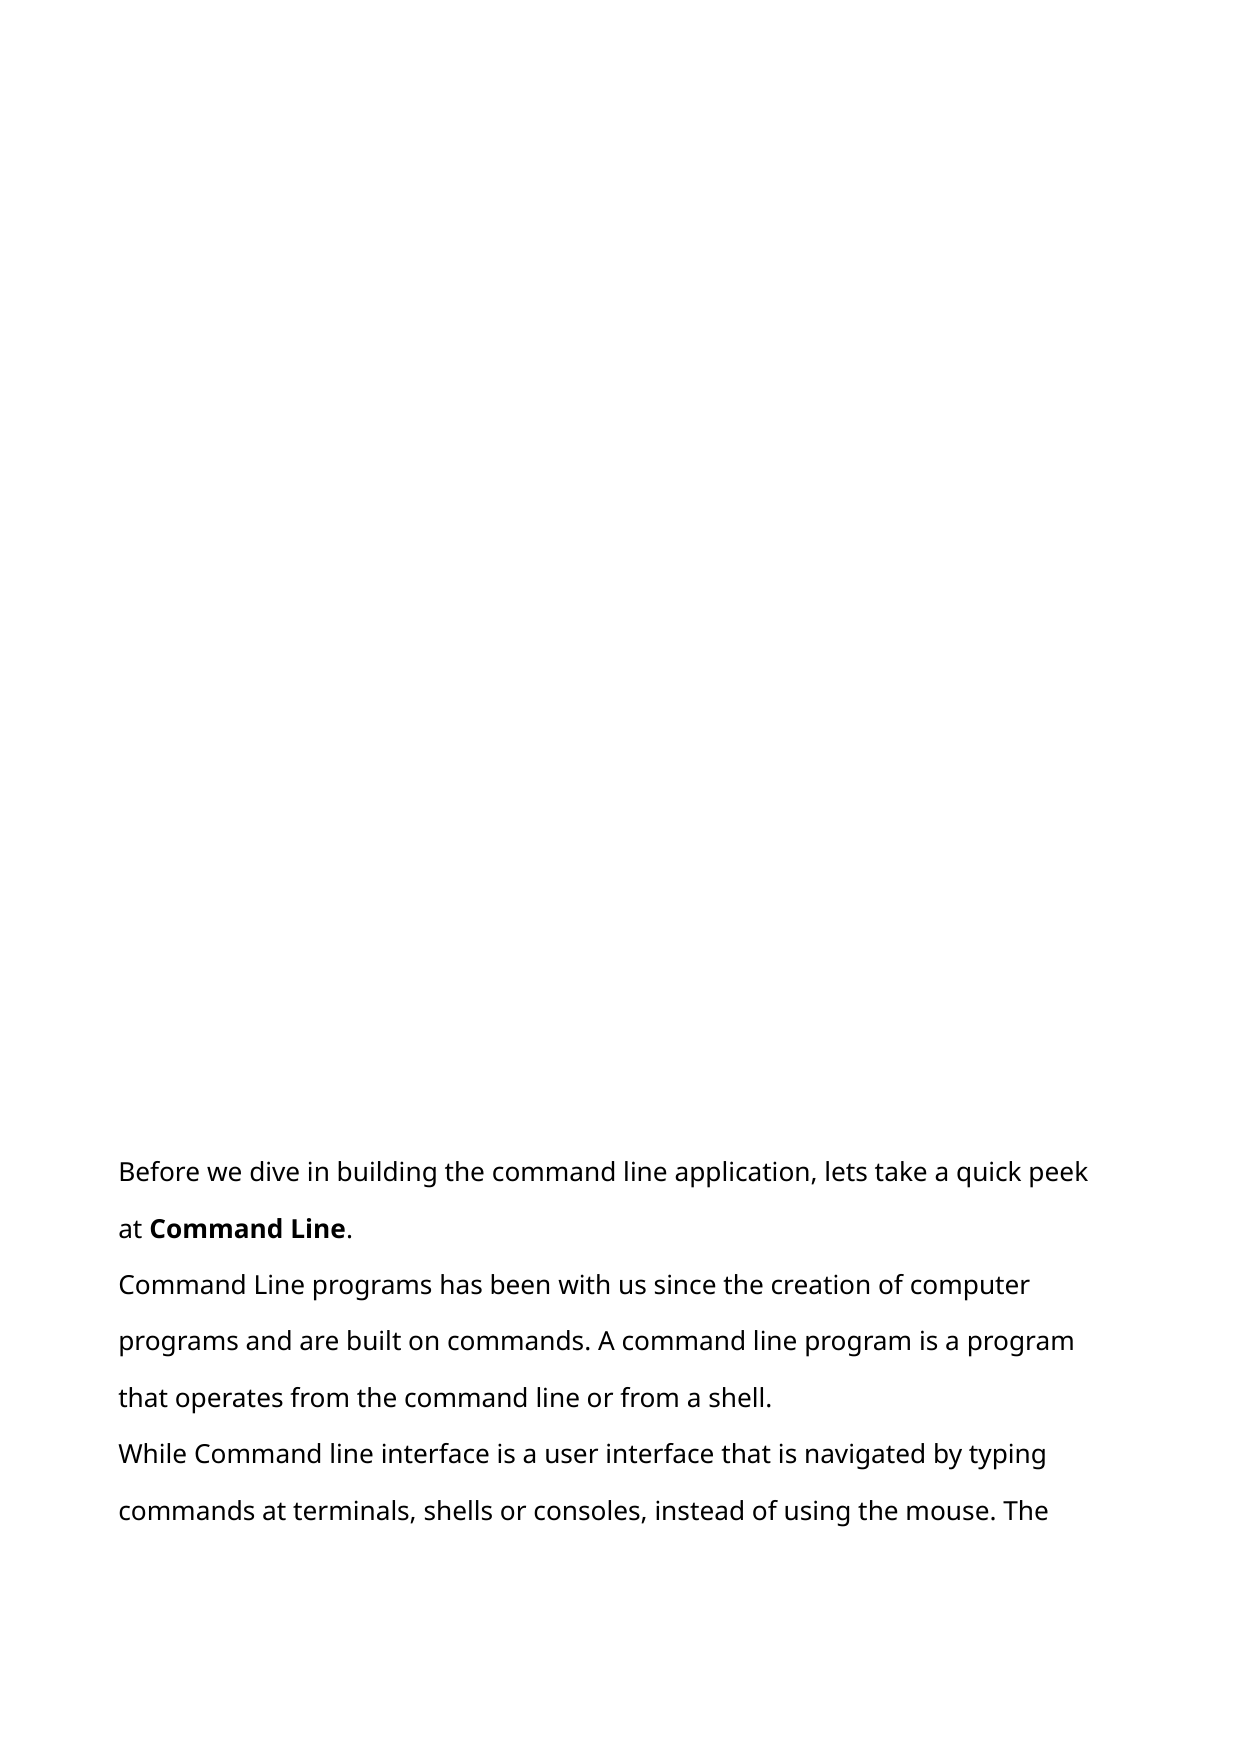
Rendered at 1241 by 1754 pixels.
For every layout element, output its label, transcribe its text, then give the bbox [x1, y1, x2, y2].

text Before we dive in building the command line application, lets take a quick peek at Command Line. [118, 1154, 1122, 1246]
text Sign [850, 118, 1122, 144]
text Command Line programs has been with us since the creation of computer programs and are built on commands. A command line program is a program that operates from the command line or from a shell. [118, 1266, 1122, 1415]
text building a command line interface using python.. [850, 144, 1122, 179]
text While Command line interface is a user interface that is navigated by typing commands at terminals, shells or consoles, instead of using the mouse. The [118, 1436, 1122, 1528]
